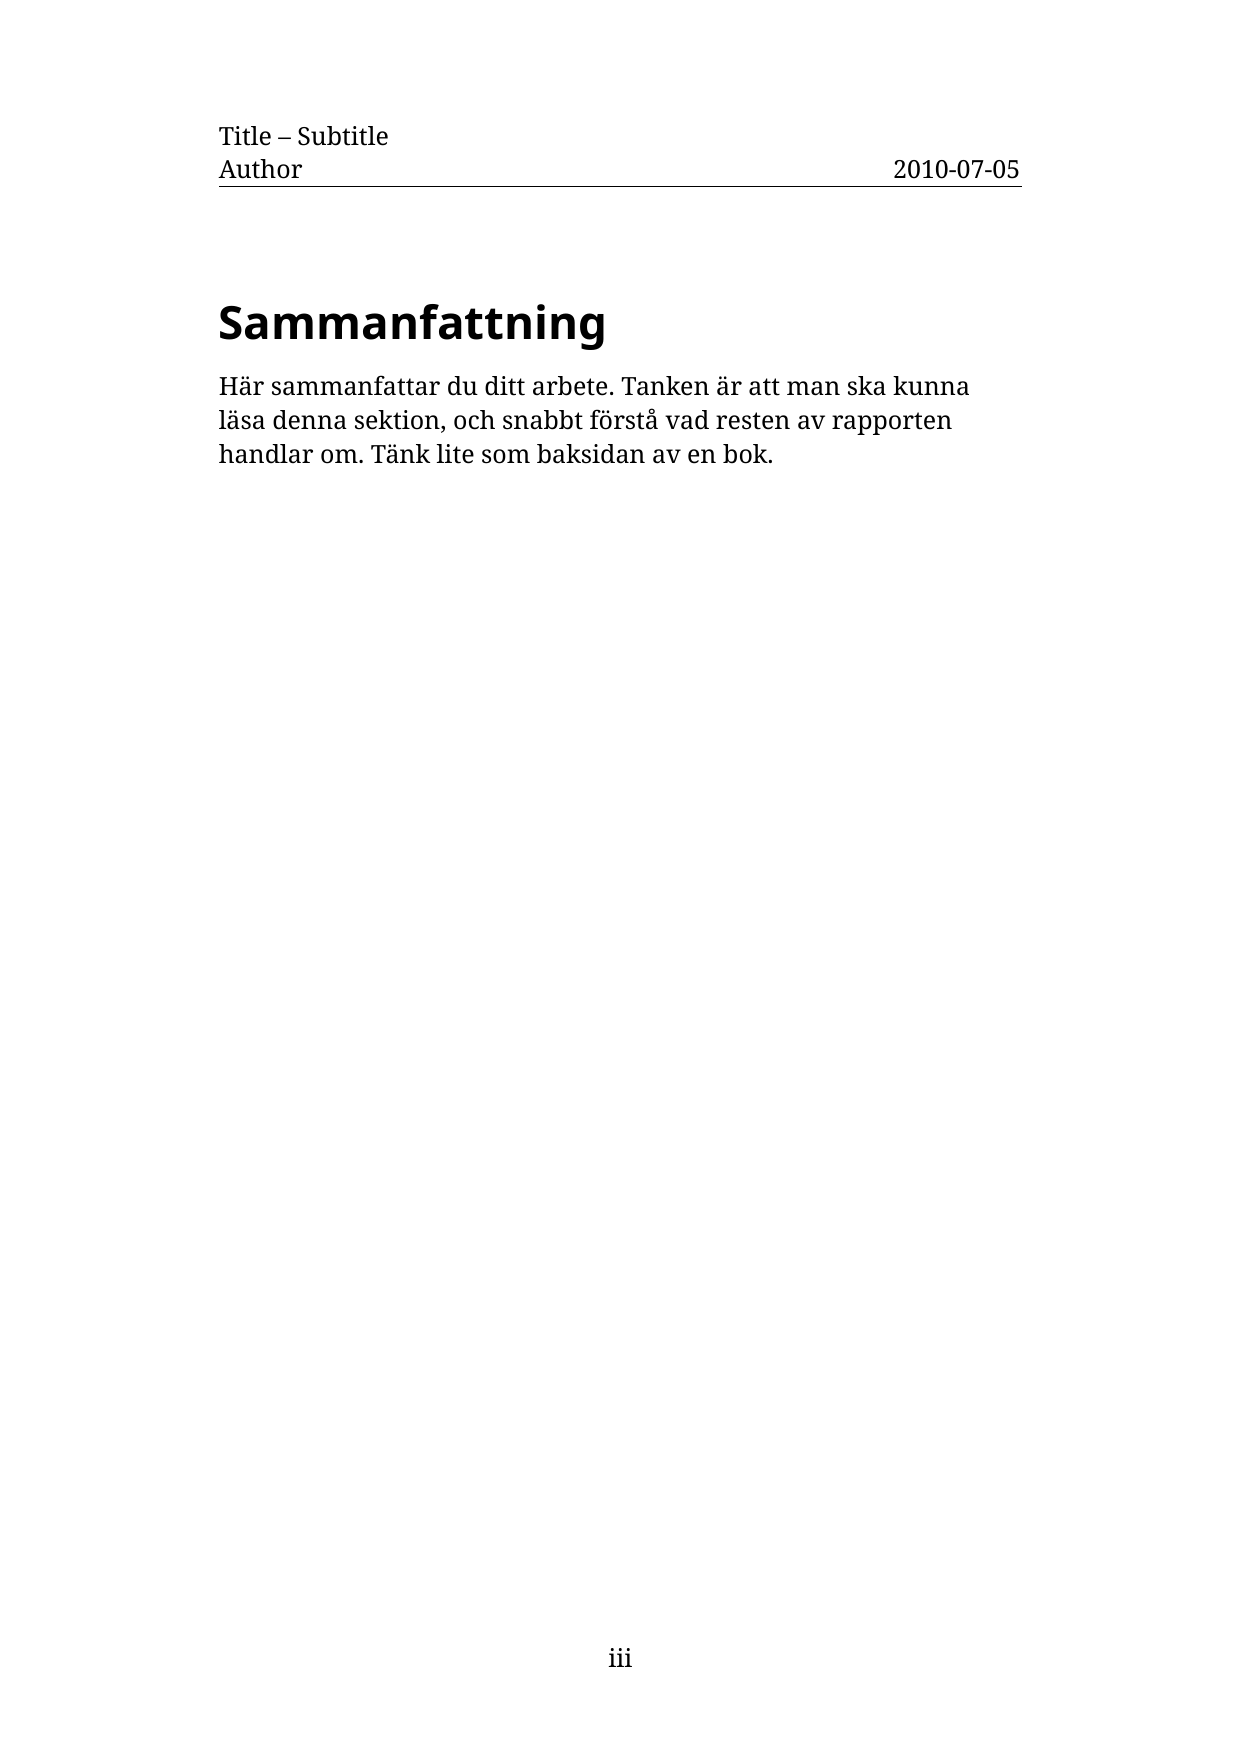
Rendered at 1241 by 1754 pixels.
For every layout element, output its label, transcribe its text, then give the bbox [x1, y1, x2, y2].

subtitle Sammanfattning [218, 291, 1022, 353]
subtitle Här sammanfattar du ditt arbete. Tanken är att man ska kunna läsa denna sektion, och snabbt förstå vad resten av rapporten handlar om. Tänk lite som baksidan av en bok. [218, 369, 1022, 471]
